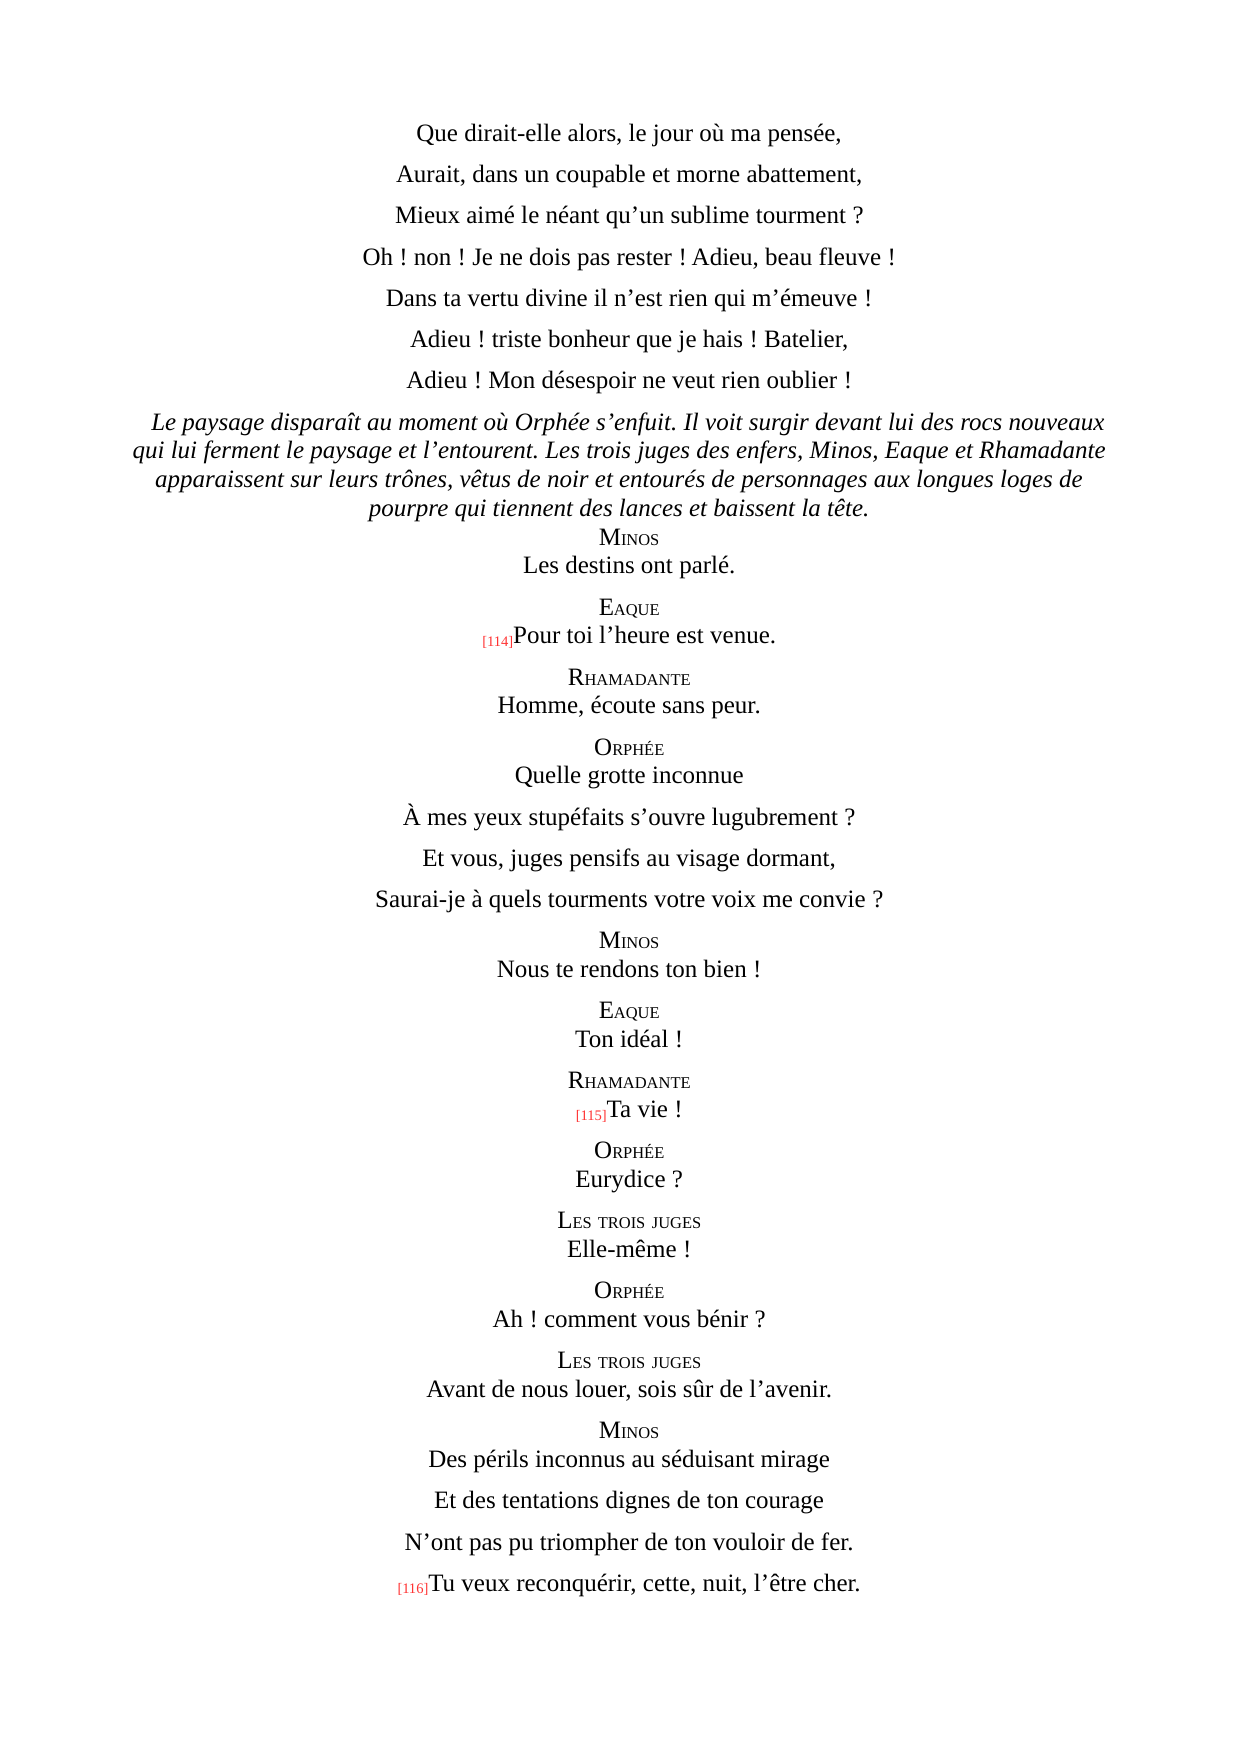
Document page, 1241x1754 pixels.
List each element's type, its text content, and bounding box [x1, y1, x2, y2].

text N’ont pas pu triompher de ton vouloir de fer. [118, 1527, 1122, 1556]
text Eaque [118, 996, 1122, 1024]
text Minos [118, 926, 1122, 954]
text Et vous, juges pensifs au visage dormant, [118, 843, 1122, 872]
text Quelle grotte inconnue [118, 761, 1122, 789]
text Et des tentations dignes de ton courage [118, 1486, 1122, 1514]
text Rhamadante [118, 1066, 1122, 1094]
text Eaque [118, 592, 1122, 621]
text Rhamadante [118, 662, 1122, 691]
text Homme, écoute sans peur. [118, 691, 1122, 719]
text Les destins ont parlé. [118, 551, 1122, 579]
text Avant de nous louer, sois sûr de l’avenir. [118, 1374, 1122, 1403]
text Ton idéal ! [118, 1024, 1122, 1053]
text Orphée [118, 732, 1122, 761]
text Le paysage disparaît au moment où Orphée s’enfuit. Il voit surgir devant lui des rocs nouveaux qui lui ferment le paysage et l’entourent. Les trois juges des enfers, Minos, Eaque et Rhamadante apparaissent sur leurs trônes, vêtus de noir et entourés de personnages aux longues loges de pourpre qui tiennent des lances et baissent la tête. [118, 407, 1122, 522]
text Les trois juges [118, 1346, 1122, 1374]
text Que dirait-elle alors, le jour où ma pensée, [118, 118, 1122, 147]
text Minos [118, 1416, 1122, 1444]
text Minos [118, 522, 1122, 551]
text Saurai-je à quels tourments votre voix me convie ? [118, 884, 1122, 913]
text [116]Tu veux reconquérir, cette, nuit, l’être cher. [118, 1568, 1122, 1597]
text Adieu ! Mon désespoir ne veut rien oublier ! [118, 366, 1122, 394]
text Eurydice ? [118, 1164, 1122, 1193]
text Ah ! comment vous bénir ? [118, 1304, 1122, 1333]
text Orphée [118, 1276, 1122, 1304]
text [115]Ta vie ! [118, 1094, 1122, 1123]
text Aurait, dans un coupable et morne abattement, [118, 159, 1122, 188]
text Mieux aimé le néant qu’un sublime tourment ? [118, 201, 1122, 229]
text [114]Pour toi l’heure est venue. [118, 621, 1122, 649]
text Des périls inconnus au séduisant mirage [118, 1444, 1122, 1473]
text À mes yeux stupéfaits s’ouvre lugubrement ? [118, 802, 1122, 831]
text Les trois juges [118, 1206, 1122, 1234]
text Elle-même ! [118, 1234, 1122, 1263]
text Oh ! non ! Je ne dois pas rester ! Adieu, beau fleuve ! [118, 242, 1122, 271]
text Nous te rendons ton bien ! [118, 954, 1122, 983]
text Orphée [118, 1136, 1122, 1164]
text Dans ta vertu divine il n’est rien qui m’émeuve ! [118, 283, 1122, 312]
text Adieu ! triste bonheur que je hais ! Batelier, [118, 324, 1122, 353]
